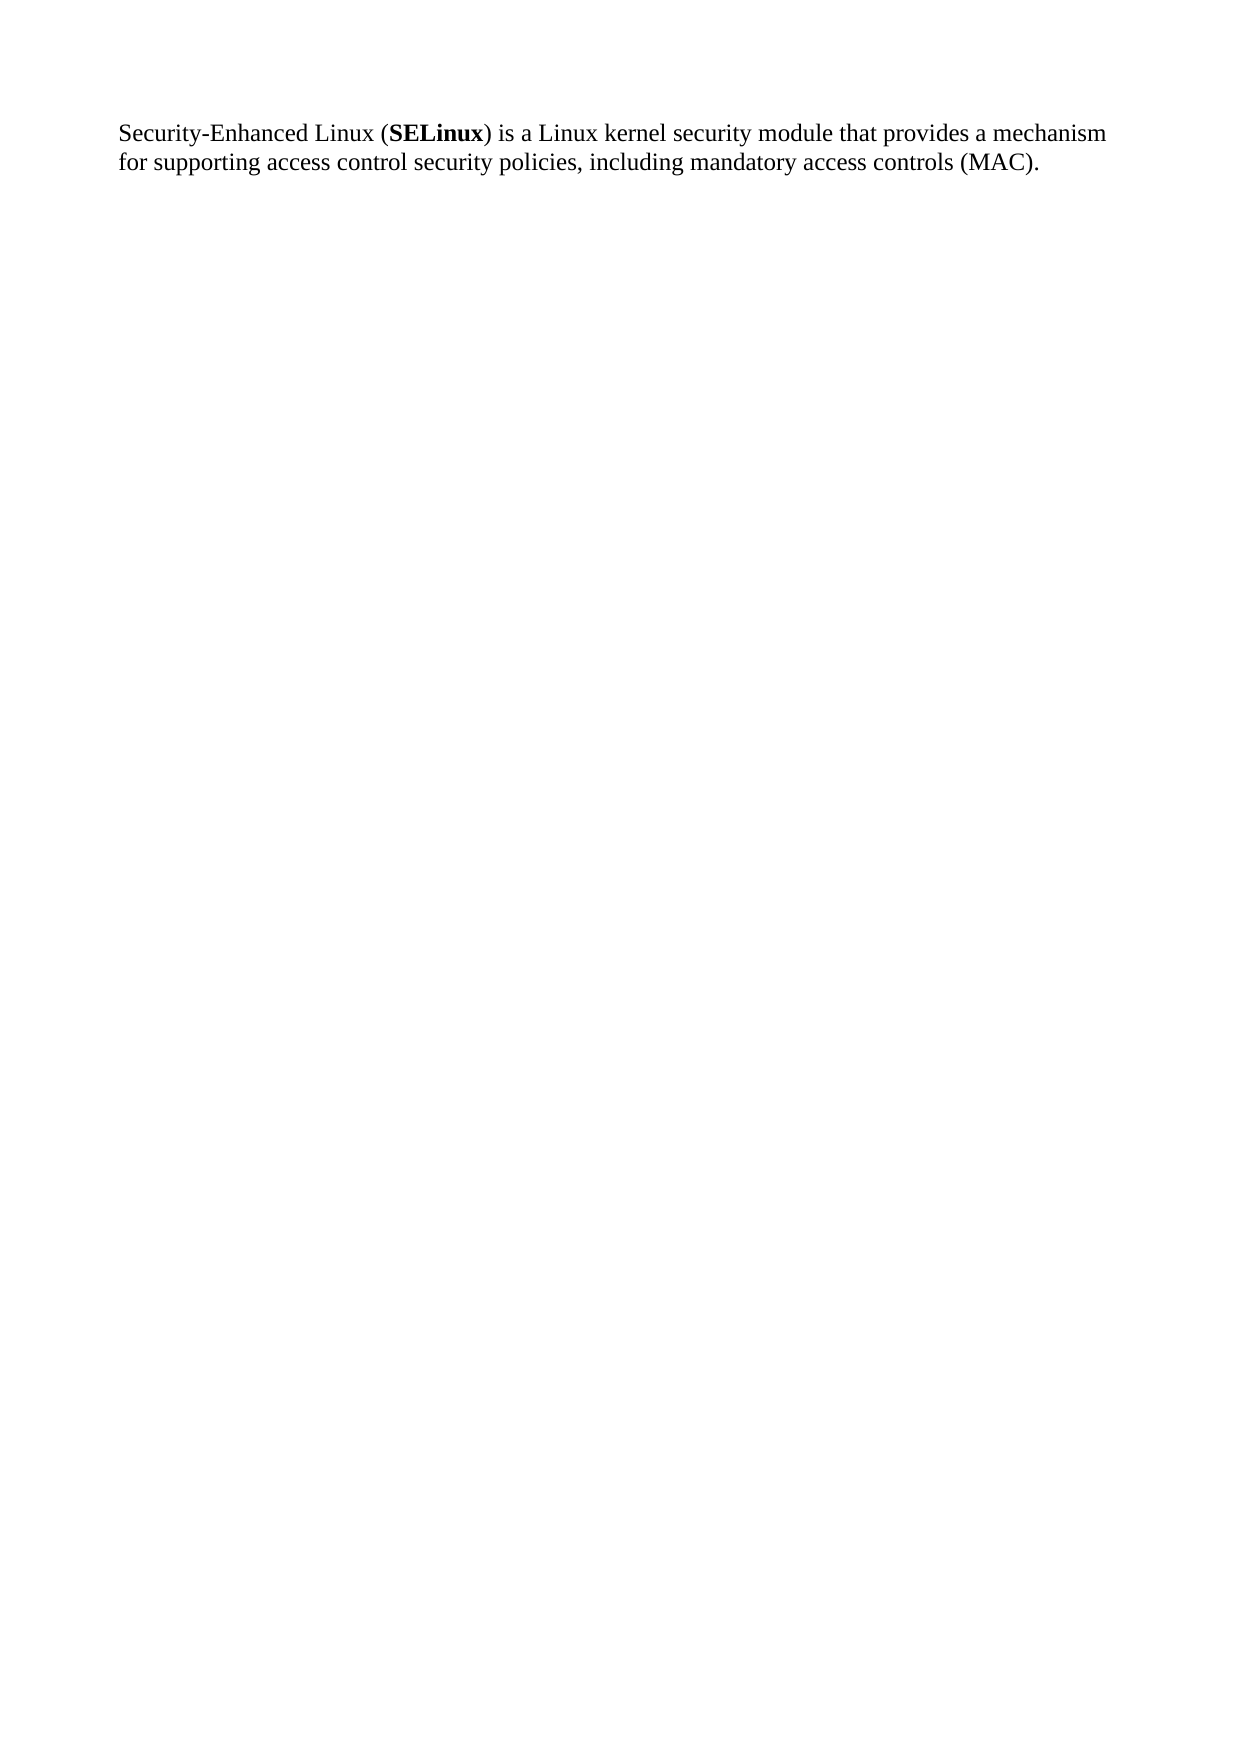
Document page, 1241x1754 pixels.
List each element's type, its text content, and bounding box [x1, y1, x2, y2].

text Security-Enhanced Linux (SELinux) is a Linux kernel security module that provides a mechanism for supporting access control security policies, including mandatory access controls (MAC). [118, 118, 1122, 176]
